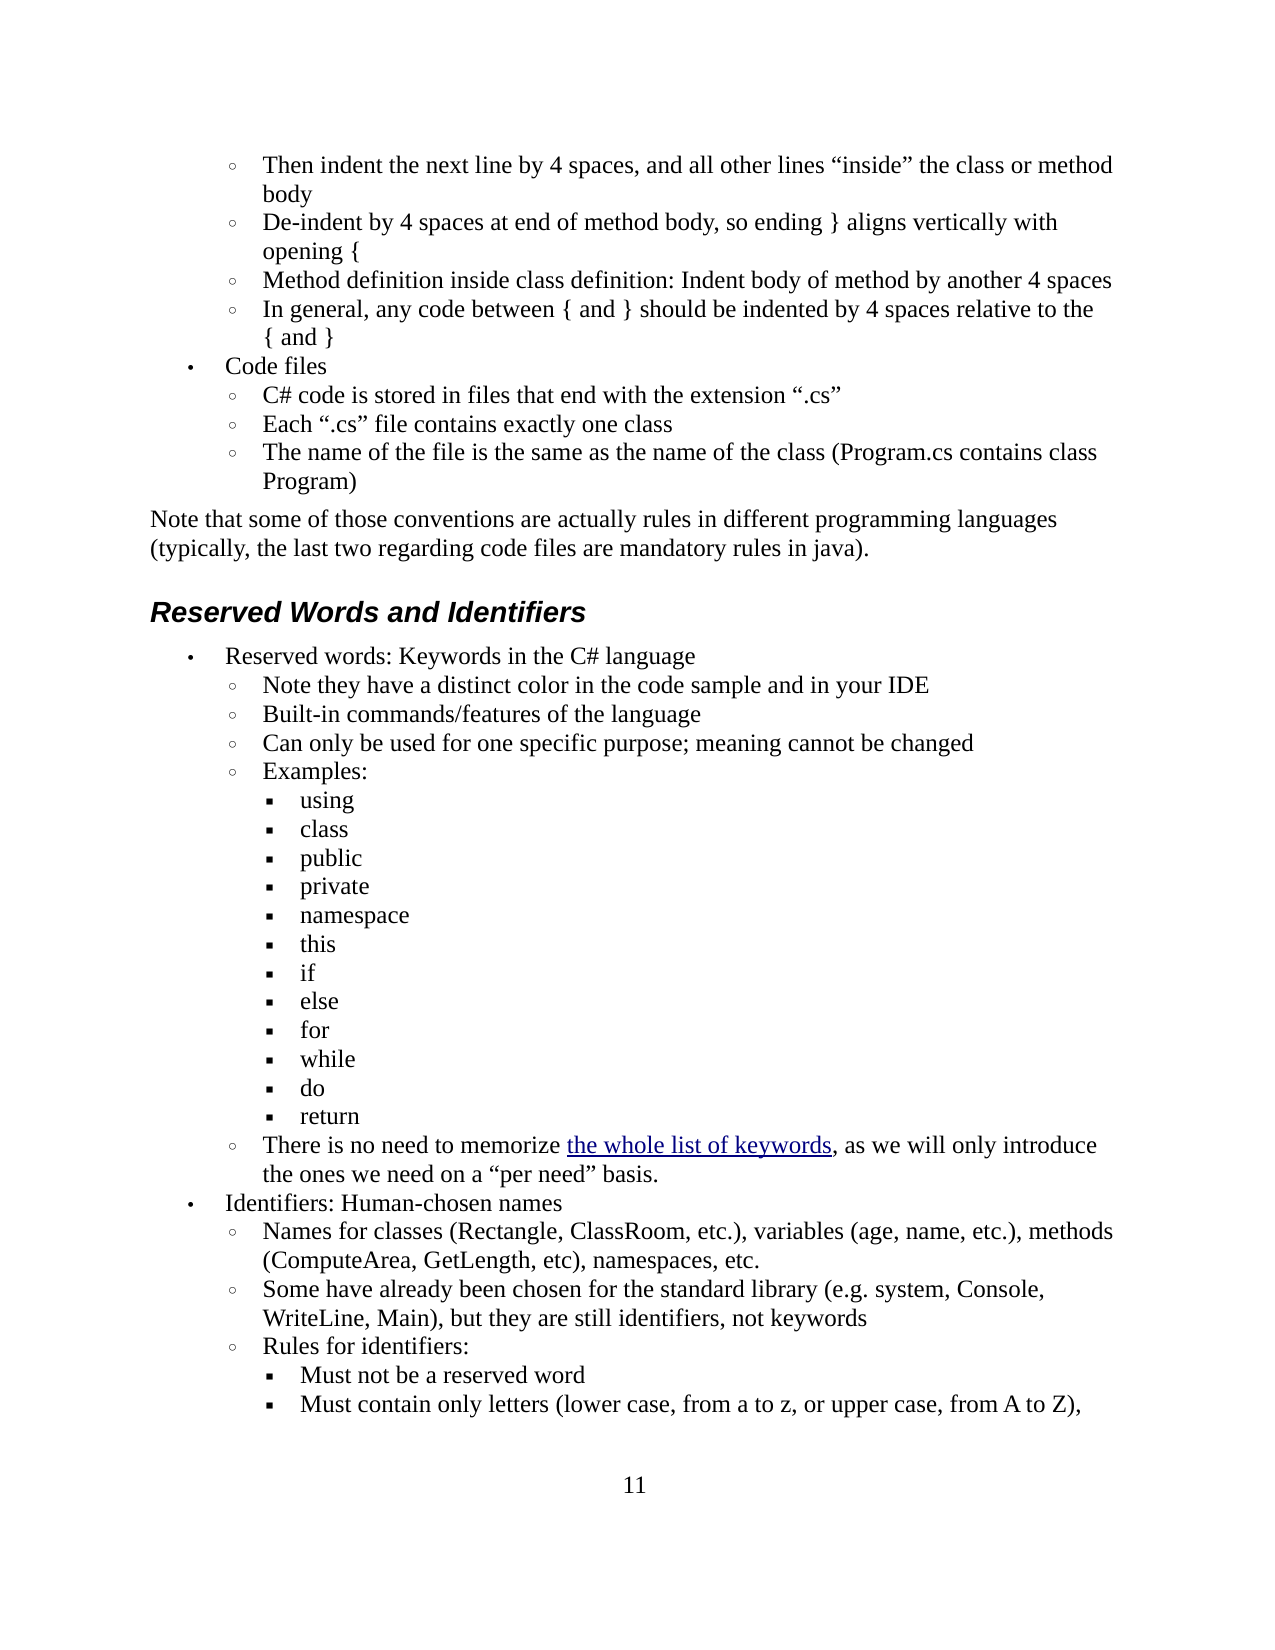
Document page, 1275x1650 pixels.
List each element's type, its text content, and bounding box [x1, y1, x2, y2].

list Names for classes (Rectangle, ClassRoom, etc.), variables (age, name, etc.), methods (ComputeArea, GetLength, etc), namespaces, etc. [225, 1216, 1125, 1274]
list Code files [187, 351, 1125, 380]
list Each “.cs” file contains exactly one class [225, 409, 1125, 437]
list Must contain only letters (lower case, from a to z, or upper case, from A to Z), [262, 1389, 1125, 1418]
list There is no need to memorize the whole list of keywords, as we will only introduce the ones we need on a “per need” basis. [225, 1130, 1125, 1188]
list public [262, 843, 1125, 871]
list Examples: [225, 756, 1125, 785]
list In general, any code between { and } should be indented by 4 spaces relative to the { and } [225, 294, 1125, 351]
list De-indent by 4 spaces at end of method body, so ending } aligns vertically with opening { [225, 207, 1125, 265]
list do [262, 1073, 1125, 1101]
list Note they have a distinct color in the code sample and in your IDE [225, 670, 1125, 699]
list while [262, 1044, 1125, 1073]
text Note that some of those conventions are actually rules in different programming languages (typically, the last two regarding code files are mandatory rules in java). [150, 504, 1125, 561]
list Built-in commands/features of the language [225, 699, 1125, 728]
list Method definition inside class definition: Indent body of method by another 4 spaces [225, 265, 1125, 294]
list Rules for identifiers: [225, 1331, 1125, 1360]
list namespace [262, 900, 1125, 929]
list The name of the file is the same as the name of the class (Program.cs contains class Program) [225, 437, 1125, 495]
list Reserved words: Keywords in the C# language [187, 641, 1125, 670]
list for [262, 1015, 1125, 1044]
list Identifiers: Human-chosen names [187, 1188, 1125, 1216]
subtitle Reserved Words and Identifiers [150, 595, 1125, 629]
list Can only be used for one specific purpose; meaning cannot be changed [225, 728, 1125, 756]
list class [262, 814, 1125, 843]
list else [262, 986, 1125, 1015]
list Must not be a reserved word [262, 1360, 1125, 1389]
list this [262, 929, 1125, 958]
list C# code is stored in files that end with the extension “.cs” [225, 380, 1125, 409]
list return [262, 1101, 1125, 1130]
list using [262, 785, 1125, 814]
list private [262, 871, 1125, 900]
list Some have already been chosen for the standard library (e.g. system, Console, WriteLine, Main), but they are still identifiers, not keywords [225, 1274, 1125, 1331]
list Then indent the next line by 4 spaces, and all other lines “inside” the class or method body [225, 150, 1125, 207]
list if [262, 958, 1125, 986]
